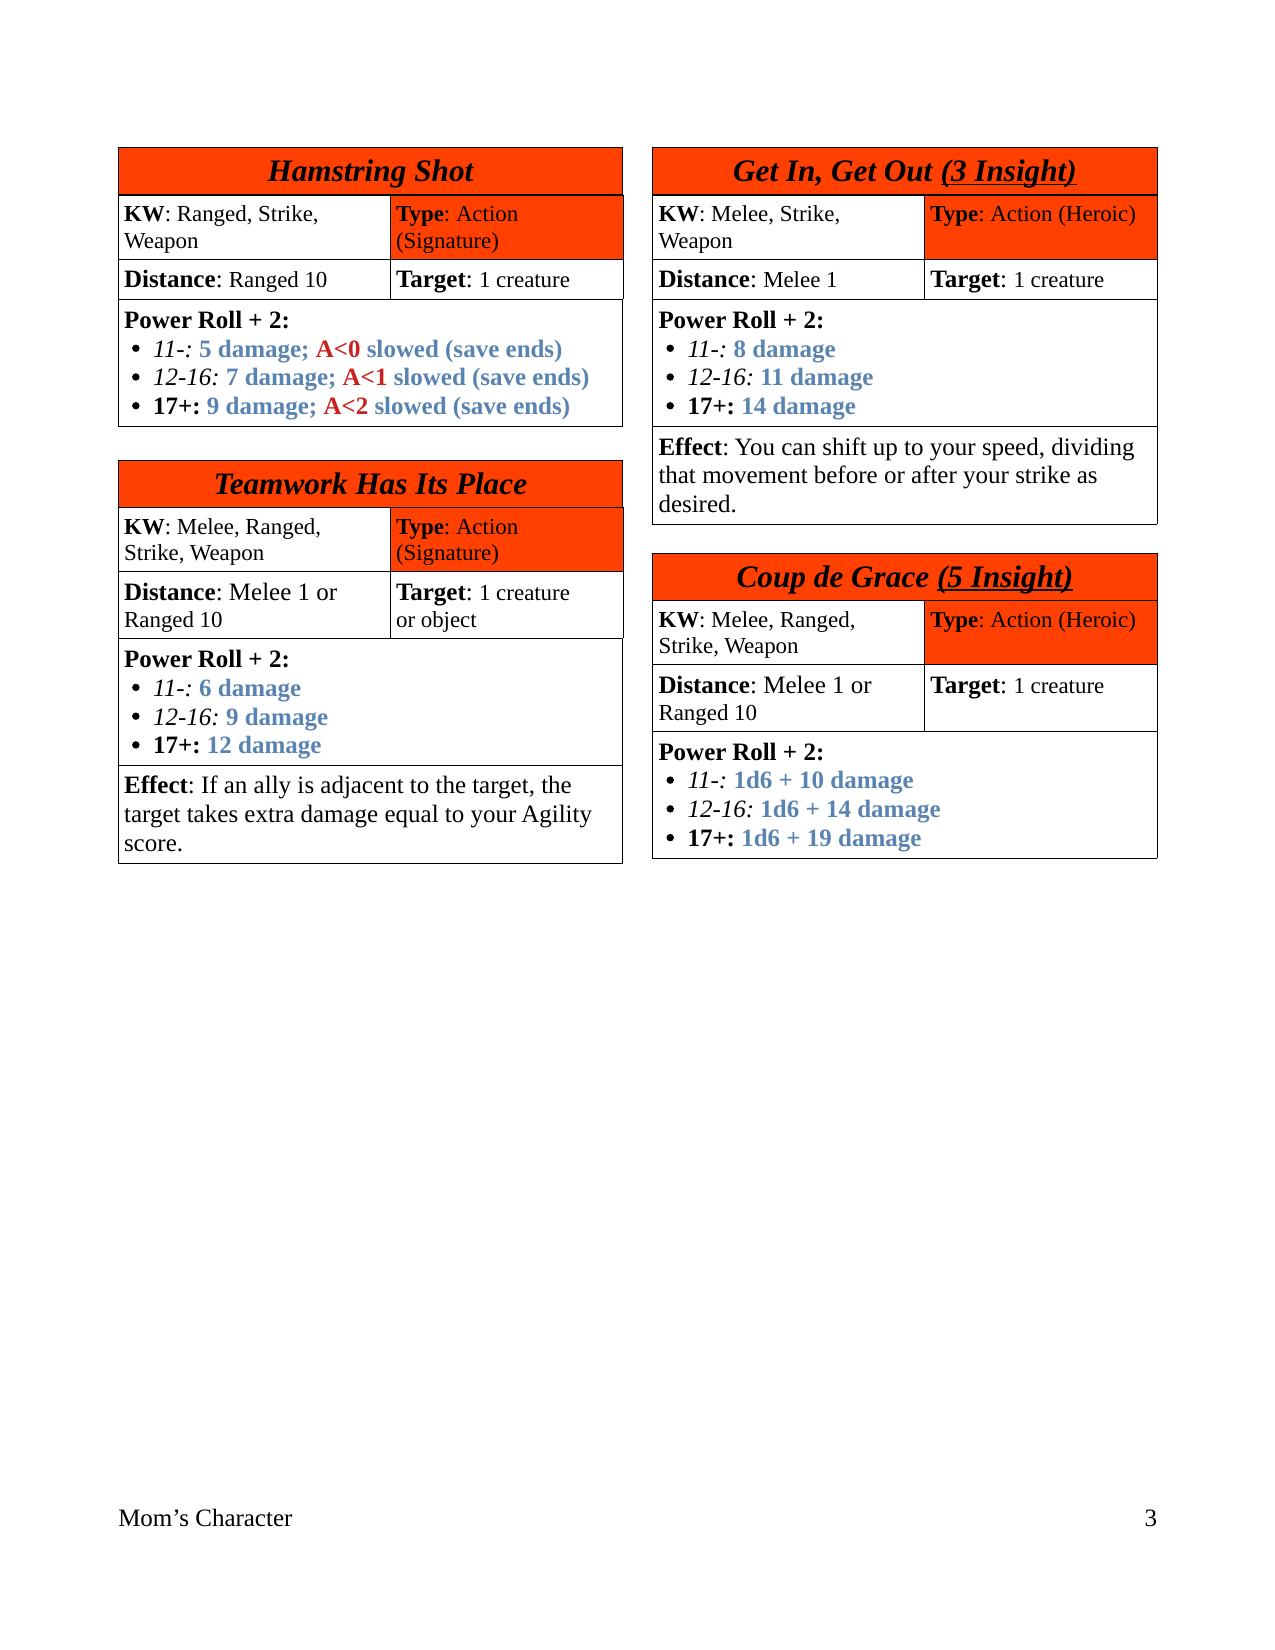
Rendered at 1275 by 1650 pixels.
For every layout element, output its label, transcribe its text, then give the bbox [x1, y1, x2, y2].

table_header Type: Action (Heroic) [925, 601, 1157, 664]
table_header KW: Melee, Ranged, Strike, Weapon [119, 508, 390, 571]
table_header Power Roll + 2: 11-: 8 damage 12-16: 11 damage 17+: 14 damage [653, 300, 1157, 426]
table_header Get In, Get Out (3 Insight) [653, 148, 1157, 194]
table_cell Effect: You can shift up to your speed, dividing that movement before or after your strike as desired. [653, 427, 1157, 523]
table_cell Distance: Ranged 10 [119, 260, 390, 299]
table_header Type: Action (Signature) [391, 196, 623, 259]
table_header Power Roll + 2: 11-: 1d6 + 10 damage 12-16: 1d6 + 14 damage 17+: 1d6 + 19 damage [653, 732, 1157, 858]
table_header Hamstring Shot [119, 148, 622, 194]
table_cell Distance: Melee 1 [653, 260, 924, 299]
table_cell Target: 1 creature [925, 665, 1157, 731]
table_cell Target: 1 creature or object [391, 572, 623, 638]
table_cell Effect: If an ally is adjacent to the target, the target takes extra damage equal to your Agility score. [119, 766, 622, 863]
table_cell Distance: Melee 1 or Ranged 10 [653, 665, 924, 731]
table_header KW: Melee, Strike, Weapon [653, 196, 924, 259]
table_cell Target: 1 creature [391, 260, 623, 299]
table_header KW: Ranged, Strike, Weapon [119, 196, 390, 259]
table_cell Distance: Melee 1 or Ranged 10 [119, 572, 390, 638]
table_header Type: Action (Heroic) [925, 196, 1157, 259]
table_header Coup de Grace (5 Insight) [653, 554, 1157, 600]
table_header Type: Action (Signature) [391, 508, 623, 571]
table_header Power Roll + 2: 11-: 5 damage; A<0 slowed (save ends) 12-16: 7 damage; A<1 slowed (save ends) 17+: 9 damage; A<2 slowed (save ends) [119, 300, 622, 426]
table_cell Target: 1 creature [925, 260, 1157, 299]
table_header Teamwork Has Its Place [119, 461, 622, 507]
table_header KW: Melee, Ranged, Strike, Weapon [653, 601, 924, 664]
table_header Power Roll + 2: 11-: 6 damage 12-16: 9 damage 17+: 12 damage [119, 639, 622, 765]
